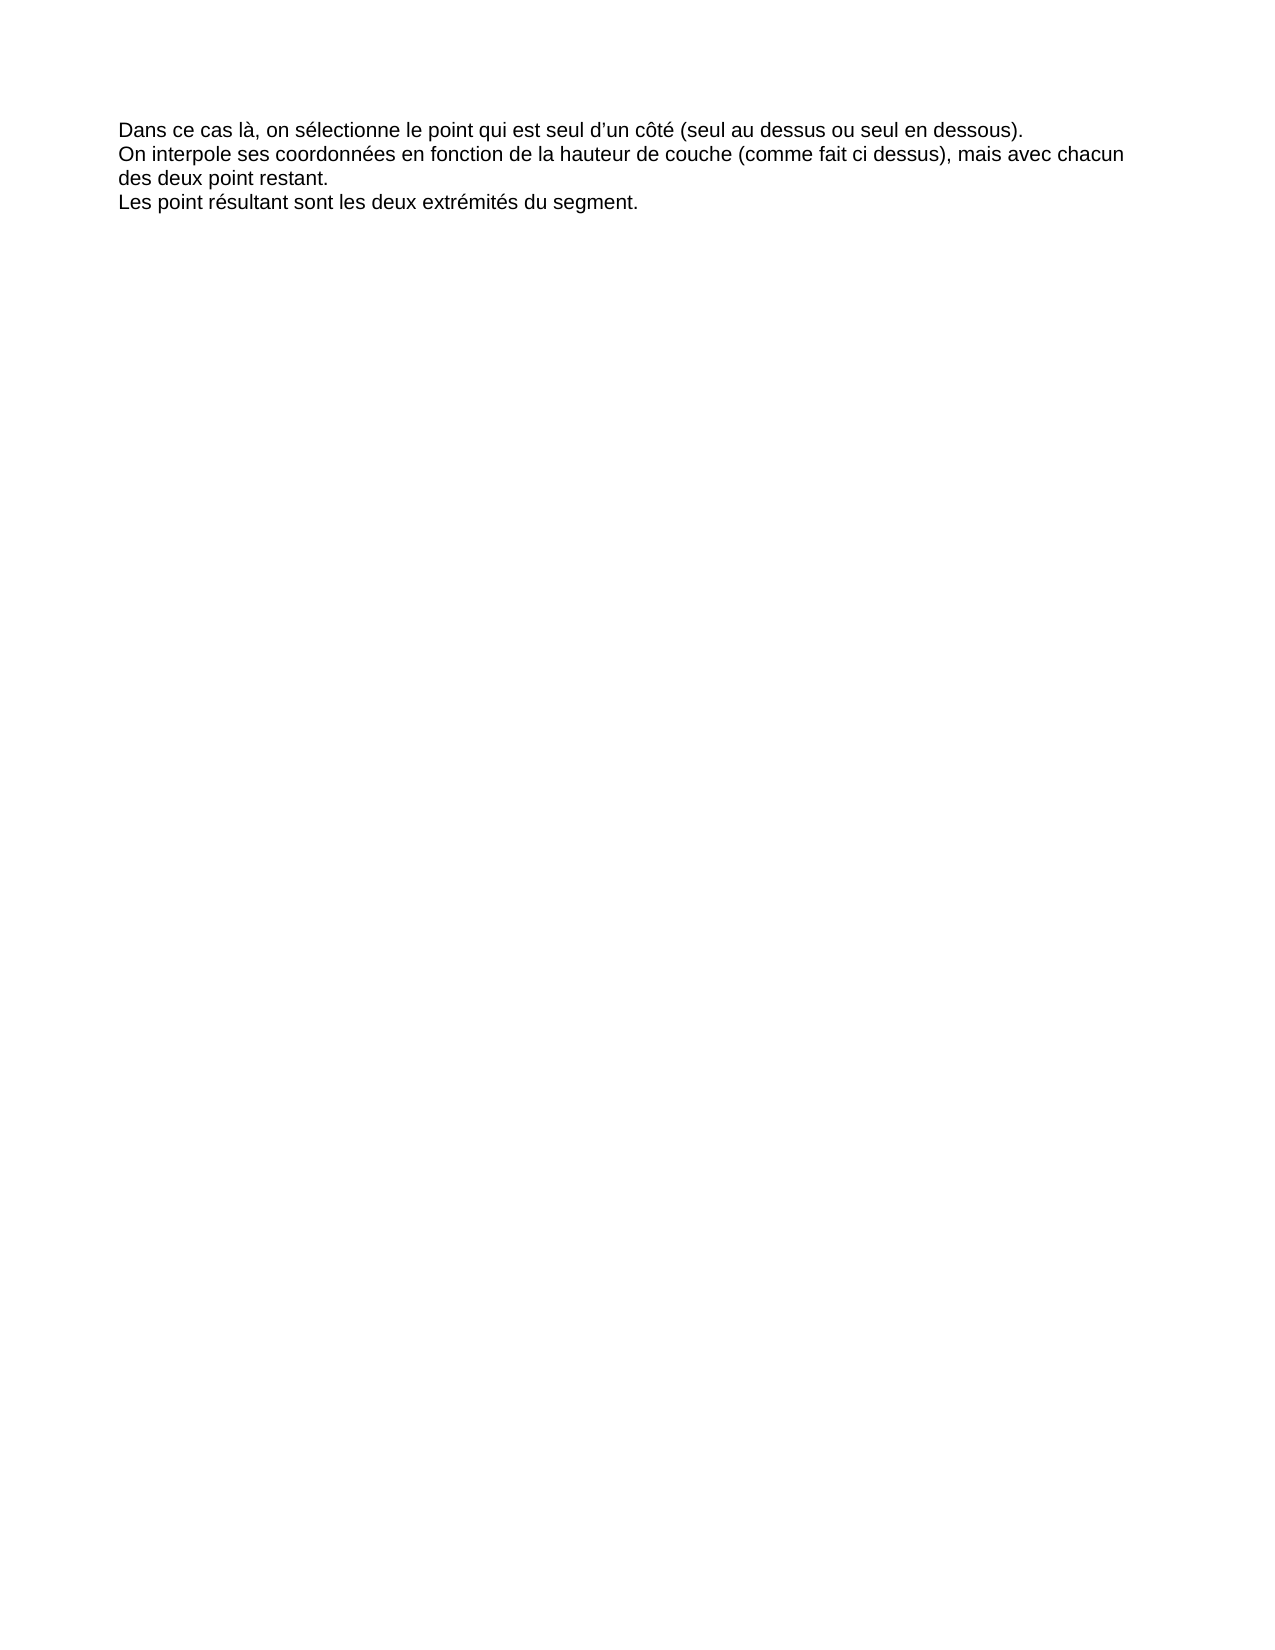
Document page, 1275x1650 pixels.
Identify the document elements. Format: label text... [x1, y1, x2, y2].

text Les point résultant sont les deux extrémités du segment. [118, 190, 1157, 214]
text Dans ce cas là, on sélectionne le point qui est seul d’un côté (seul au dessus ou seul en dessous). On interpole ses coordonnées en fonction de la hauteur de couche (comme fait ci dessus), mais avec chacun des deux point restant. [118, 118, 1157, 190]
